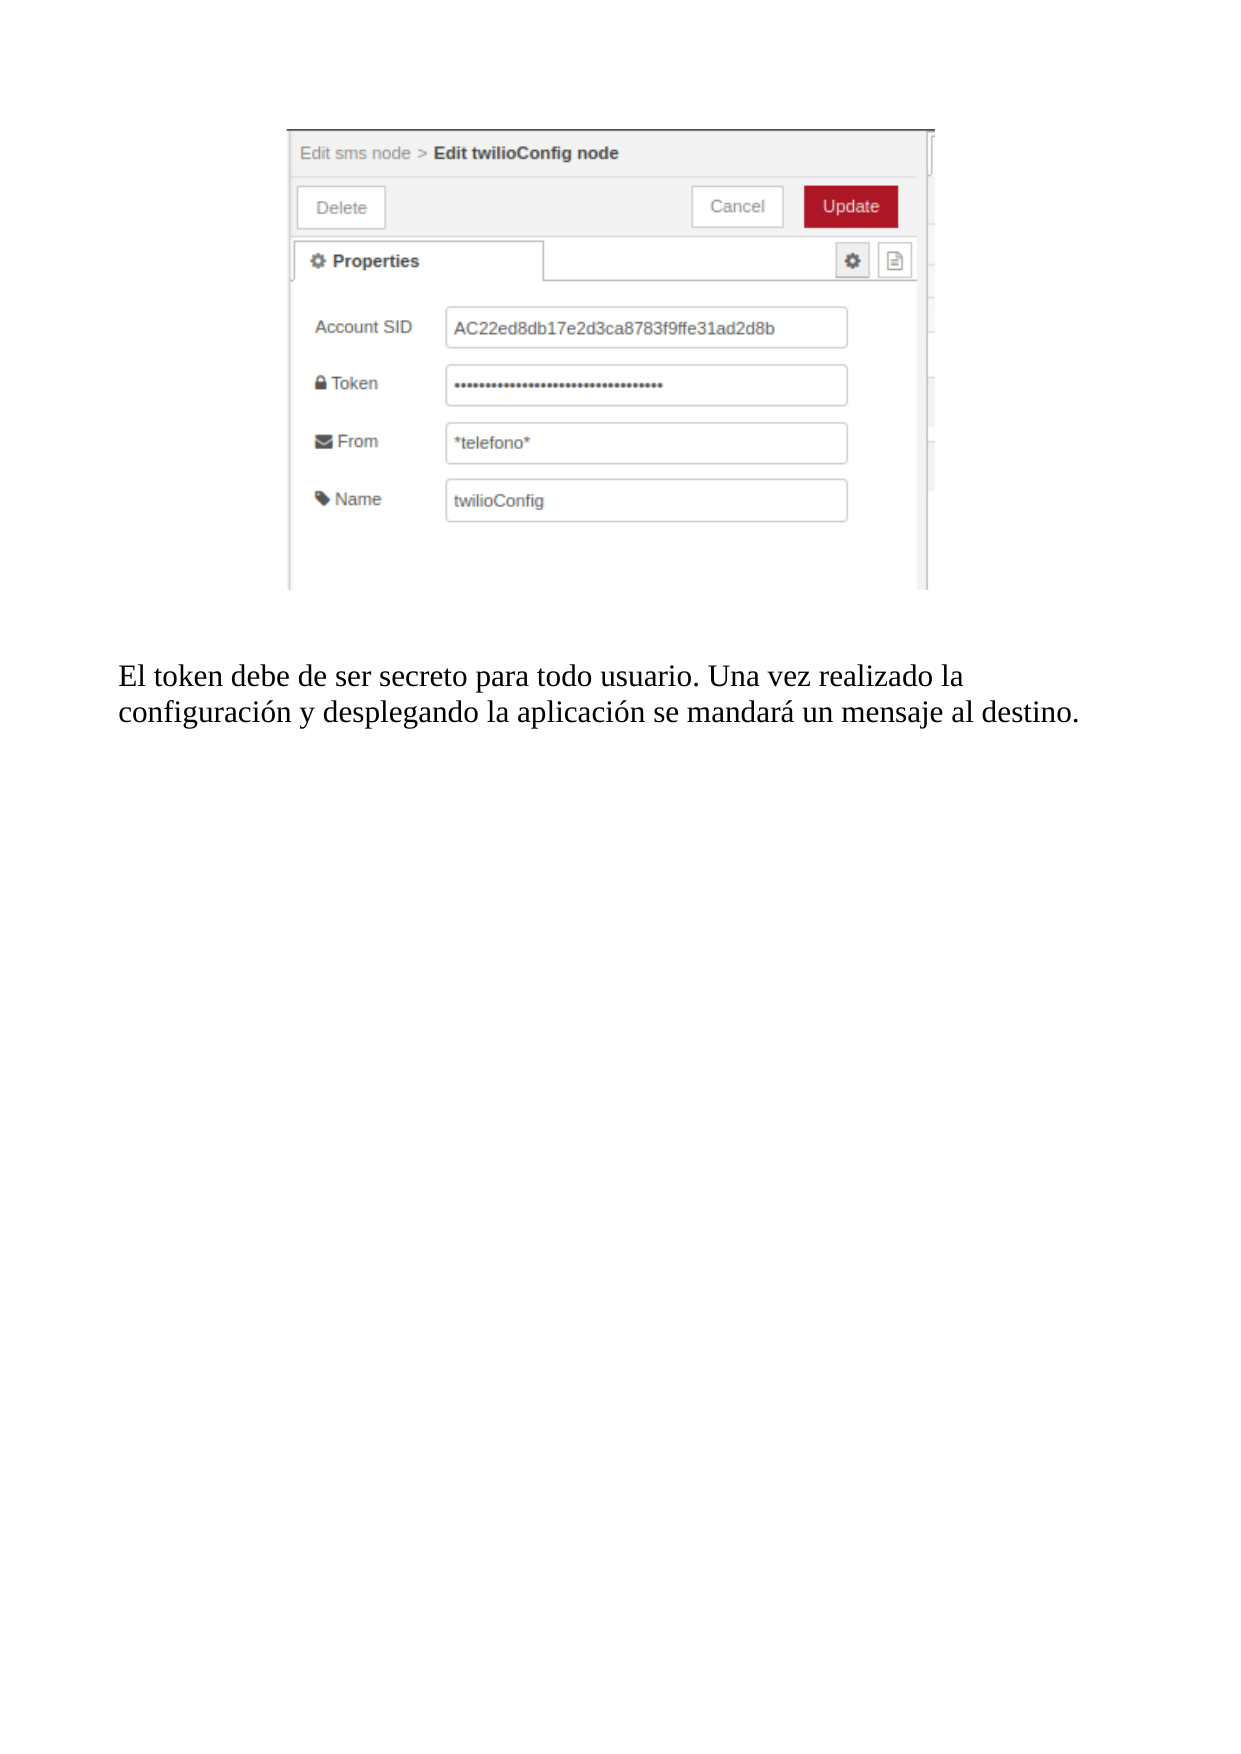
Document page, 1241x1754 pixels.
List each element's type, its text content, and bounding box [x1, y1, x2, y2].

picture [286, 129, 935, 590]
text El token debe de ser secreto para todo usuario. Una vez realizado la configuración y desplegando la aplicación se mandará un mensaje al destino. [118, 657, 1122, 729]
